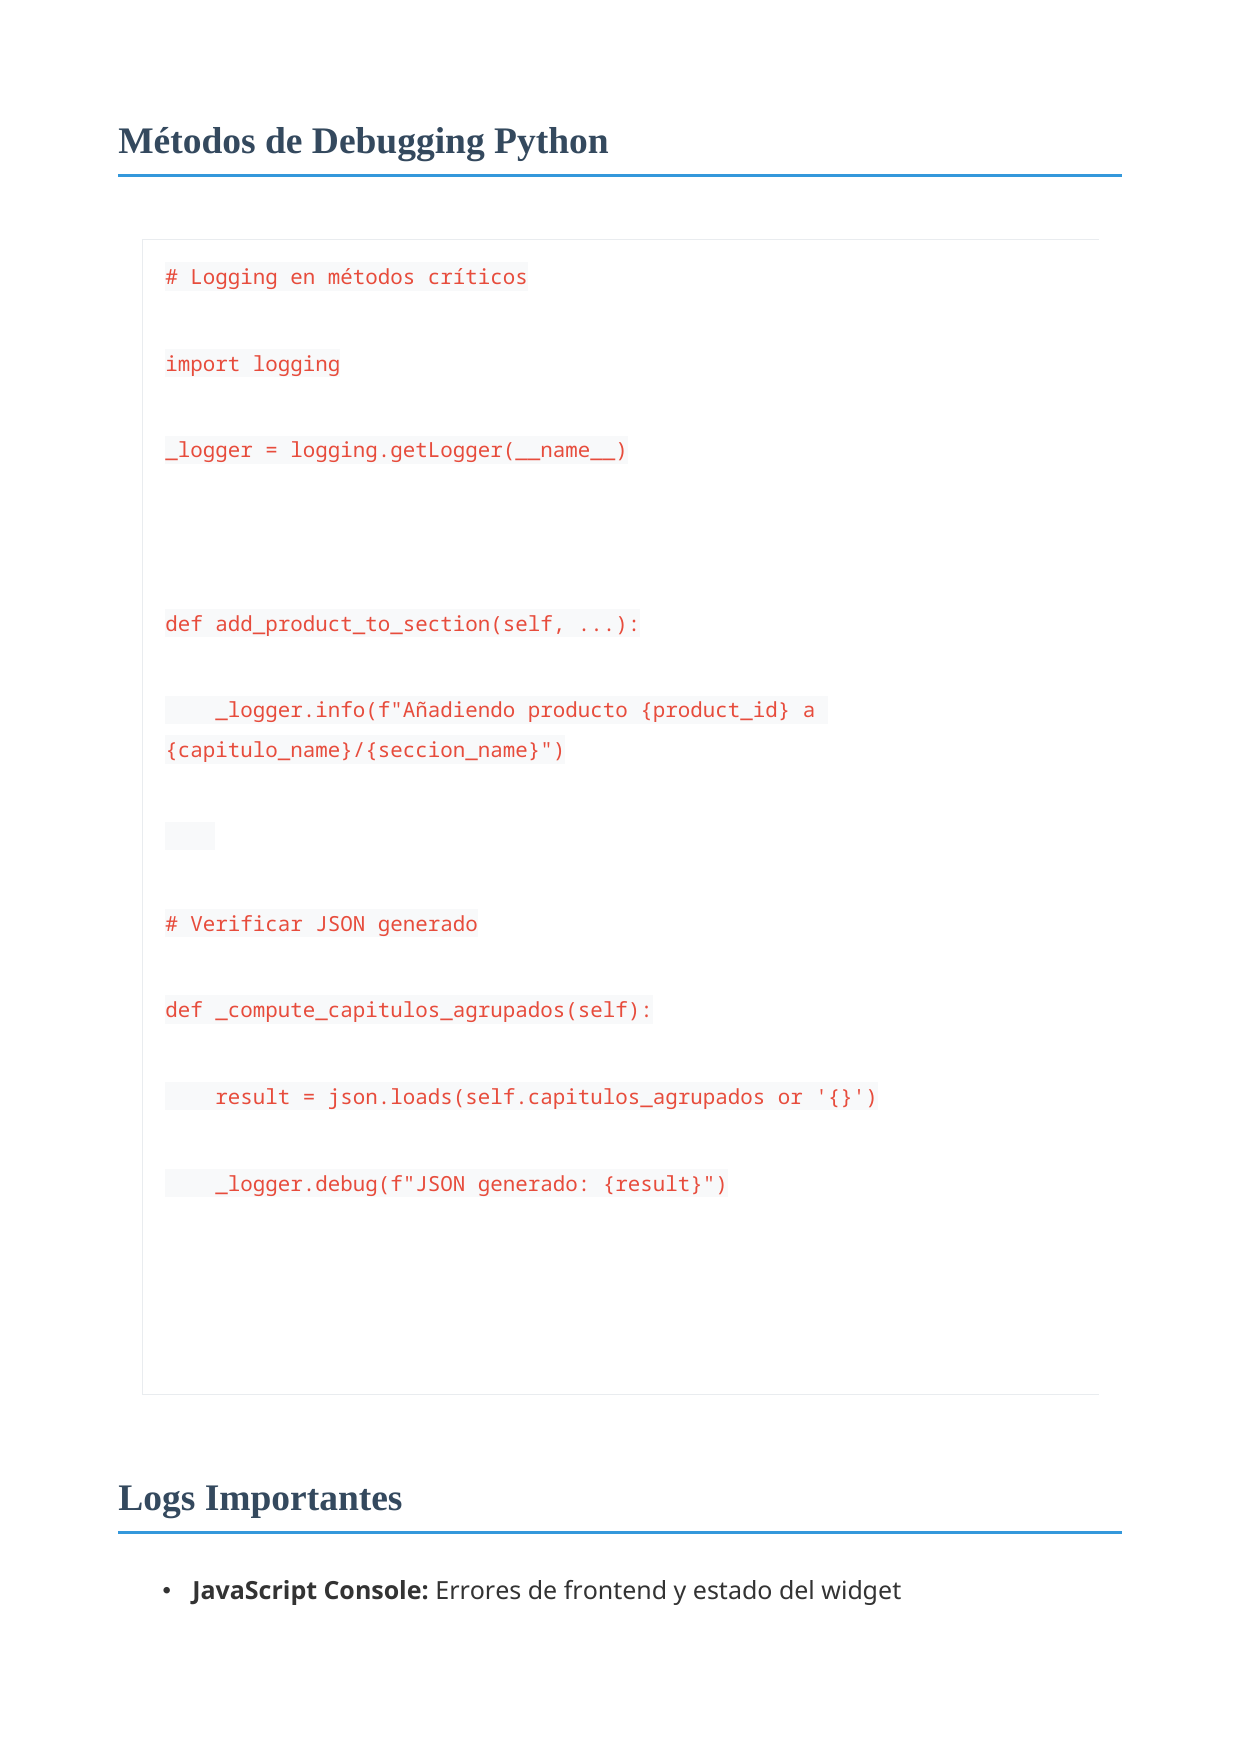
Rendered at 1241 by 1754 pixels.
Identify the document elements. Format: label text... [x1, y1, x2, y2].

text _logger.debug(f"JSON generado: {result}") [143, 1145, 1099, 1197]
list JavaScript Console: Errores de frontend y estado del widget [162, 1573, 1122, 1607]
subtitle Logs Importantes [118, 1476, 1122, 1531]
text import logging [143, 325, 1099, 377]
text result = json.loads(self.capitulos_agrupados or '{}') [143, 1058, 1099, 1110]
subtitle Métodos de Debugging Python [118, 118, 1122, 174]
text _logger = logging.getLogger(__name__) [143, 412, 1099, 464]
text # Logging en métodos críticos [143, 240, 1099, 291]
text def _compute_capitulos_agrupados(self): [143, 972, 1099, 1024]
text def add_product_to_section(self, ...): [143, 585, 1099, 637]
text # Verificar JSON generado [143, 885, 1099, 937]
text _logger.info(f"Añadiendo producto {product_id} a {capitulo_name}/{seccion_name}") [143, 672, 1099, 764]
